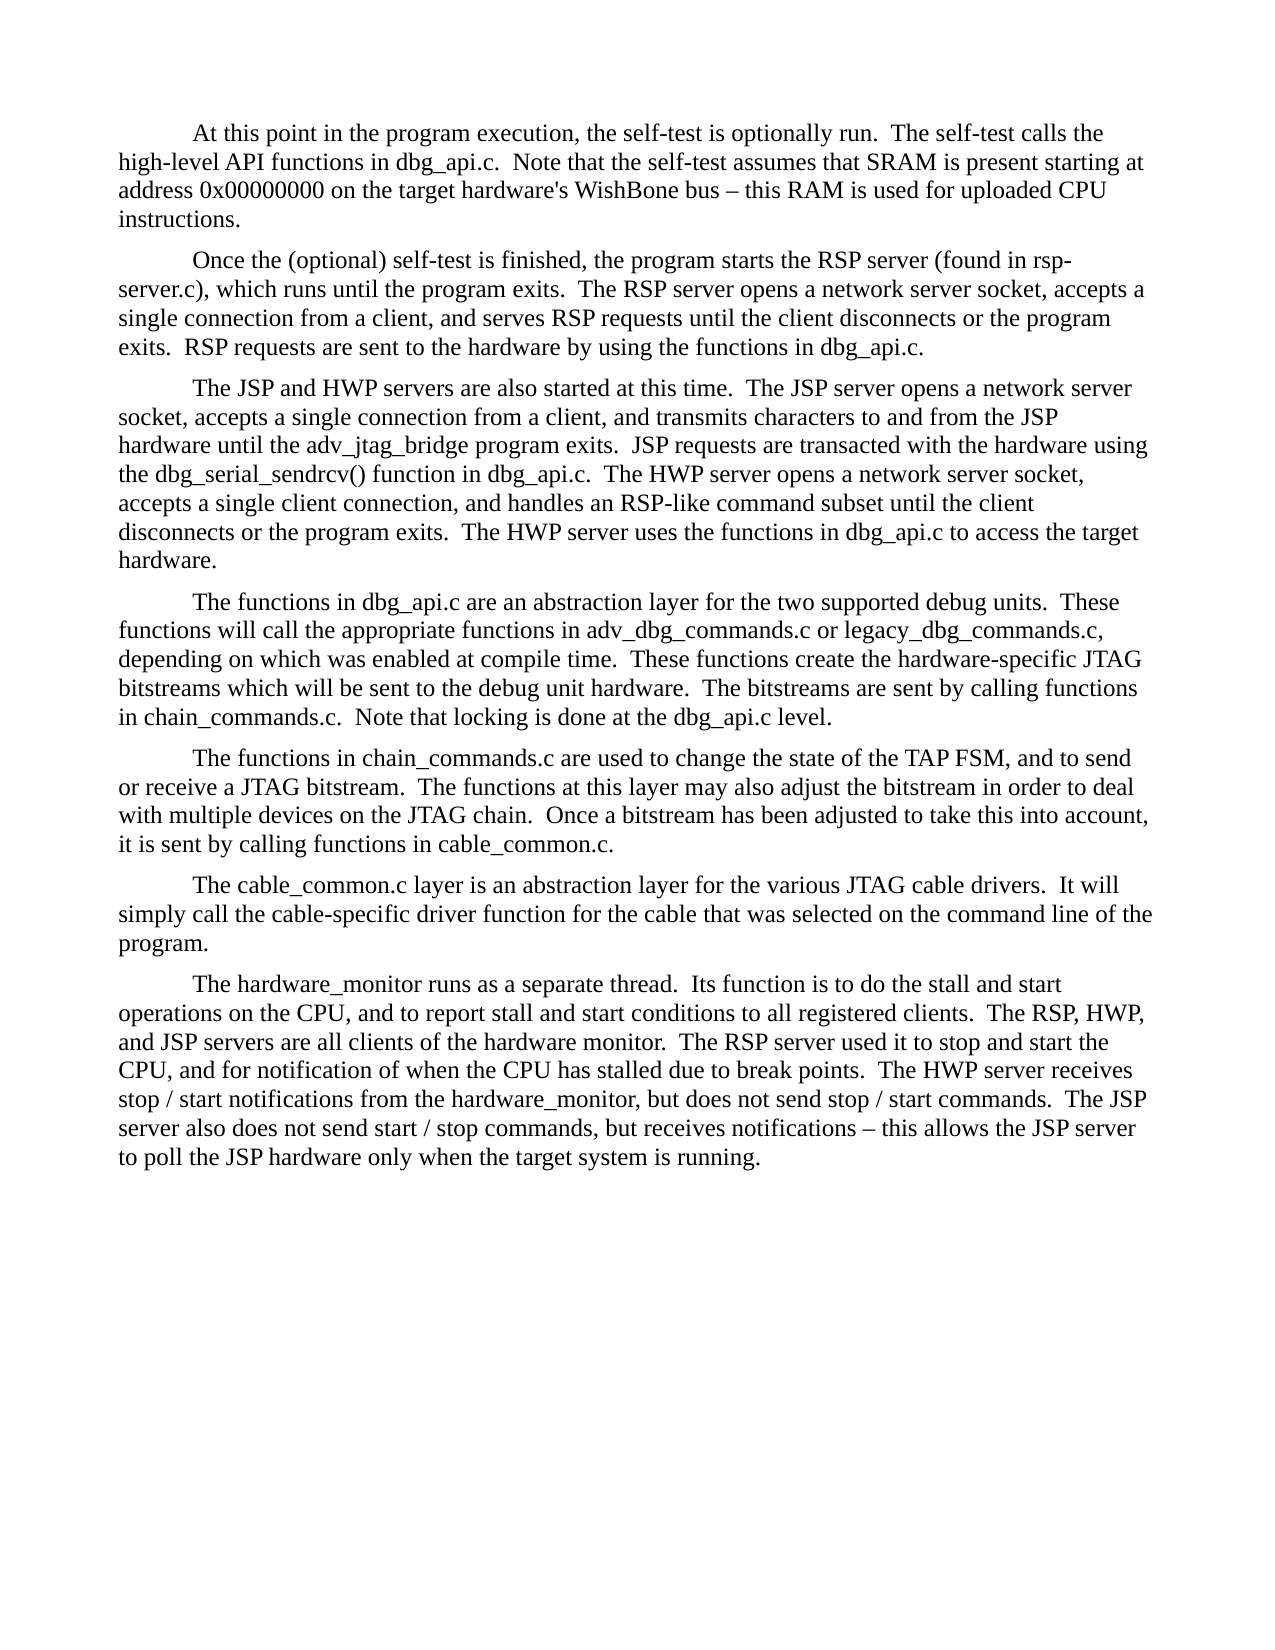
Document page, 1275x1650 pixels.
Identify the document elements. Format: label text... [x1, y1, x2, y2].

text At this point in the program execution, the self-test is optionally run. The self-test calls the high-level API functions in dbg_api.c. Note that the self-test assumes that SRAM is present starting at address 0x00000000 on the target hardware's WishBone bus – this RAM is used for uploaded CPU instructions. [118, 118, 1157, 233]
text The cable_common.c layer is an abstraction layer for the various JTAG cable drivers. It will simply call the cable-specific driver function for the cable that was selected on the command line of the program. [118, 871, 1157, 957]
text The functions in chain_commands.c are used to change the state of the TAP FSM, and to send or receive a JTAG bitstream. The functions at this layer may also adjust the bitstream in order to deal with multiple devices on the JTAG chain. Once a bitstream has been adjusted to take this into account, it is sent by calling functions in cable_common.c. [118, 743, 1157, 858]
text The hardware_monitor runs as a separate thread. Its function is to do the stall and start operations on the CPU, and to report stall and start conditions to all registered clients. The RSP, HWP, and JSP servers are all clients of the hardware monitor. The RSP server used it to stop and start the CPU, and for notification of when the CPU has stalled due to break points. The HWP server receives stop / start notifications from the hardware_monitor, but does not send stop / start commands. The JSP server also does not send start / stop commands, but receives notifications – this allows the JSP server to poll the JSP hardware only when the target system is running. [118, 969, 1157, 1171]
text The JSP and HWP servers are also started at this time. The JSP server opens a network server socket, accepts a single connection from a client, and transmits characters to and from the JSP hardware until the adv_jtag_bridge program exits. JSP requests are transacted with the hardware using the dbg_serial_sendrcv() function in dbg_api.c. The HWP server opens a network server socket, accepts a single client connection, and handles an RSP-like command subset until the client disconnects or the program exits. The HWP server uses the functions in dbg_api.c to access the target hardware. [118, 373, 1157, 574]
text Once the (optional) self-test is finished, the program starts the RSP server (found in rsp-server.c), which runs until the program exits. The RSP server opens a network server socket, accepts a single connection from a client, and serves RSP requests until the client disconnects or the program exits. RSP requests are sent to the hardware by using the functions in dbg_api.c. [118, 246, 1157, 361]
text The functions in dbg_api.c are an abstraction layer for the two supported debug units. These functions will call the appropriate functions in adv_dbg_commands.c or legacy_dbg_commands.c, depending on which was enabled at compile time. These functions create the hardware-specific JTAG bitstreams which will be sent to the debug unit hardware. The bitstreams are sent by calling functions in chain_commands.c. Note that locking is done at the dbg_api.c level. [118, 587, 1157, 731]
